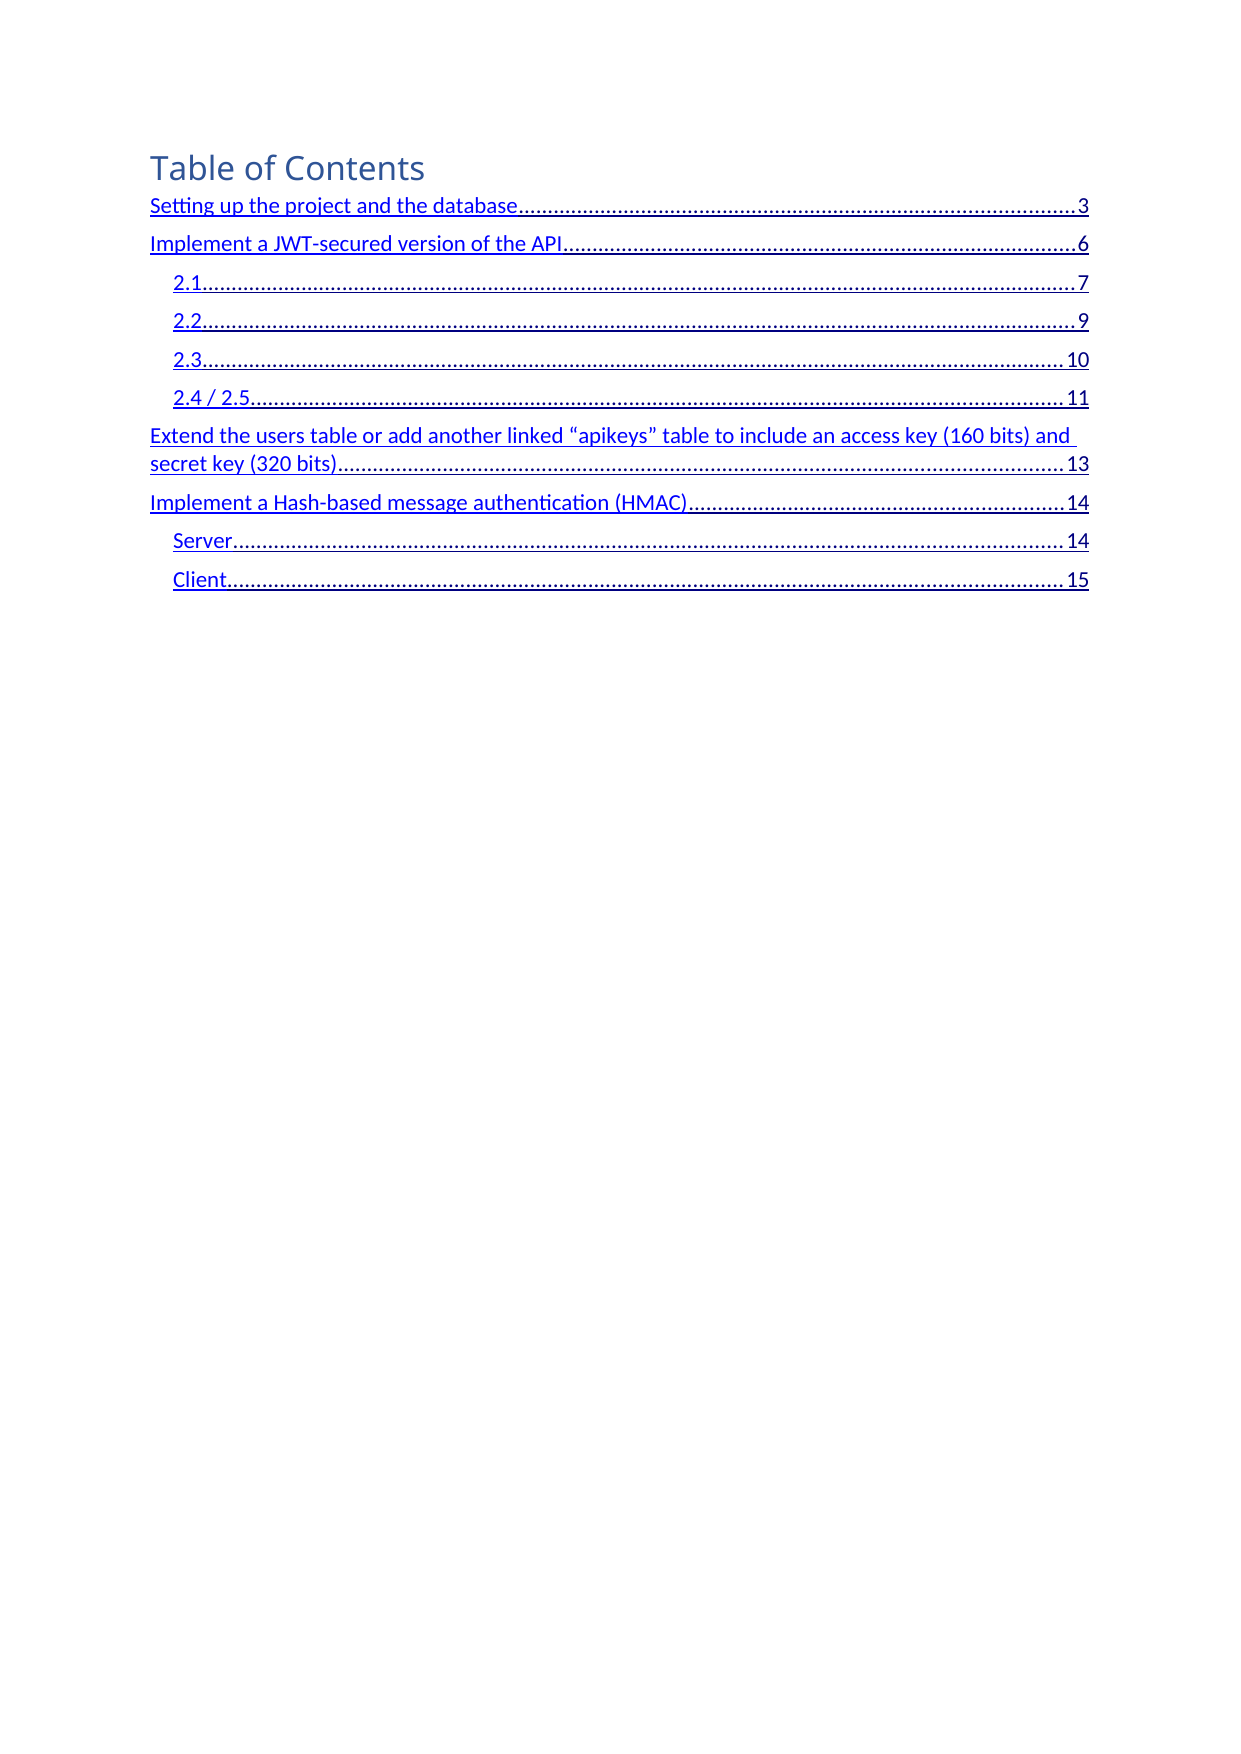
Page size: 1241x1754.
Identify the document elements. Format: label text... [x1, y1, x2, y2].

text 2.4 / 2.5 11 [173, 383, 1090, 411]
text Setting up the project and the database 3 [150, 191, 1090, 219]
text 2.2 9 [173, 306, 1090, 334]
subtitle Table of Contents [150, 145, 1090, 190]
text 2.3 10 [173, 345, 1090, 373]
text Extend the users table or add another linked “apikeys” table to include an access key (160 bits) and secret key (320 bits) 13 [150, 422, 1090, 478]
text Client 15 [173, 565, 1090, 593]
text 2.1 7 [173, 268, 1090, 296]
text Server 14 [173, 526, 1090, 554]
text Implement a Hash-based message authentication (HMAC) 14 [150, 488, 1090, 516]
text Implement a JWT-secured version of the API 6 [150, 229, 1090, 257]
